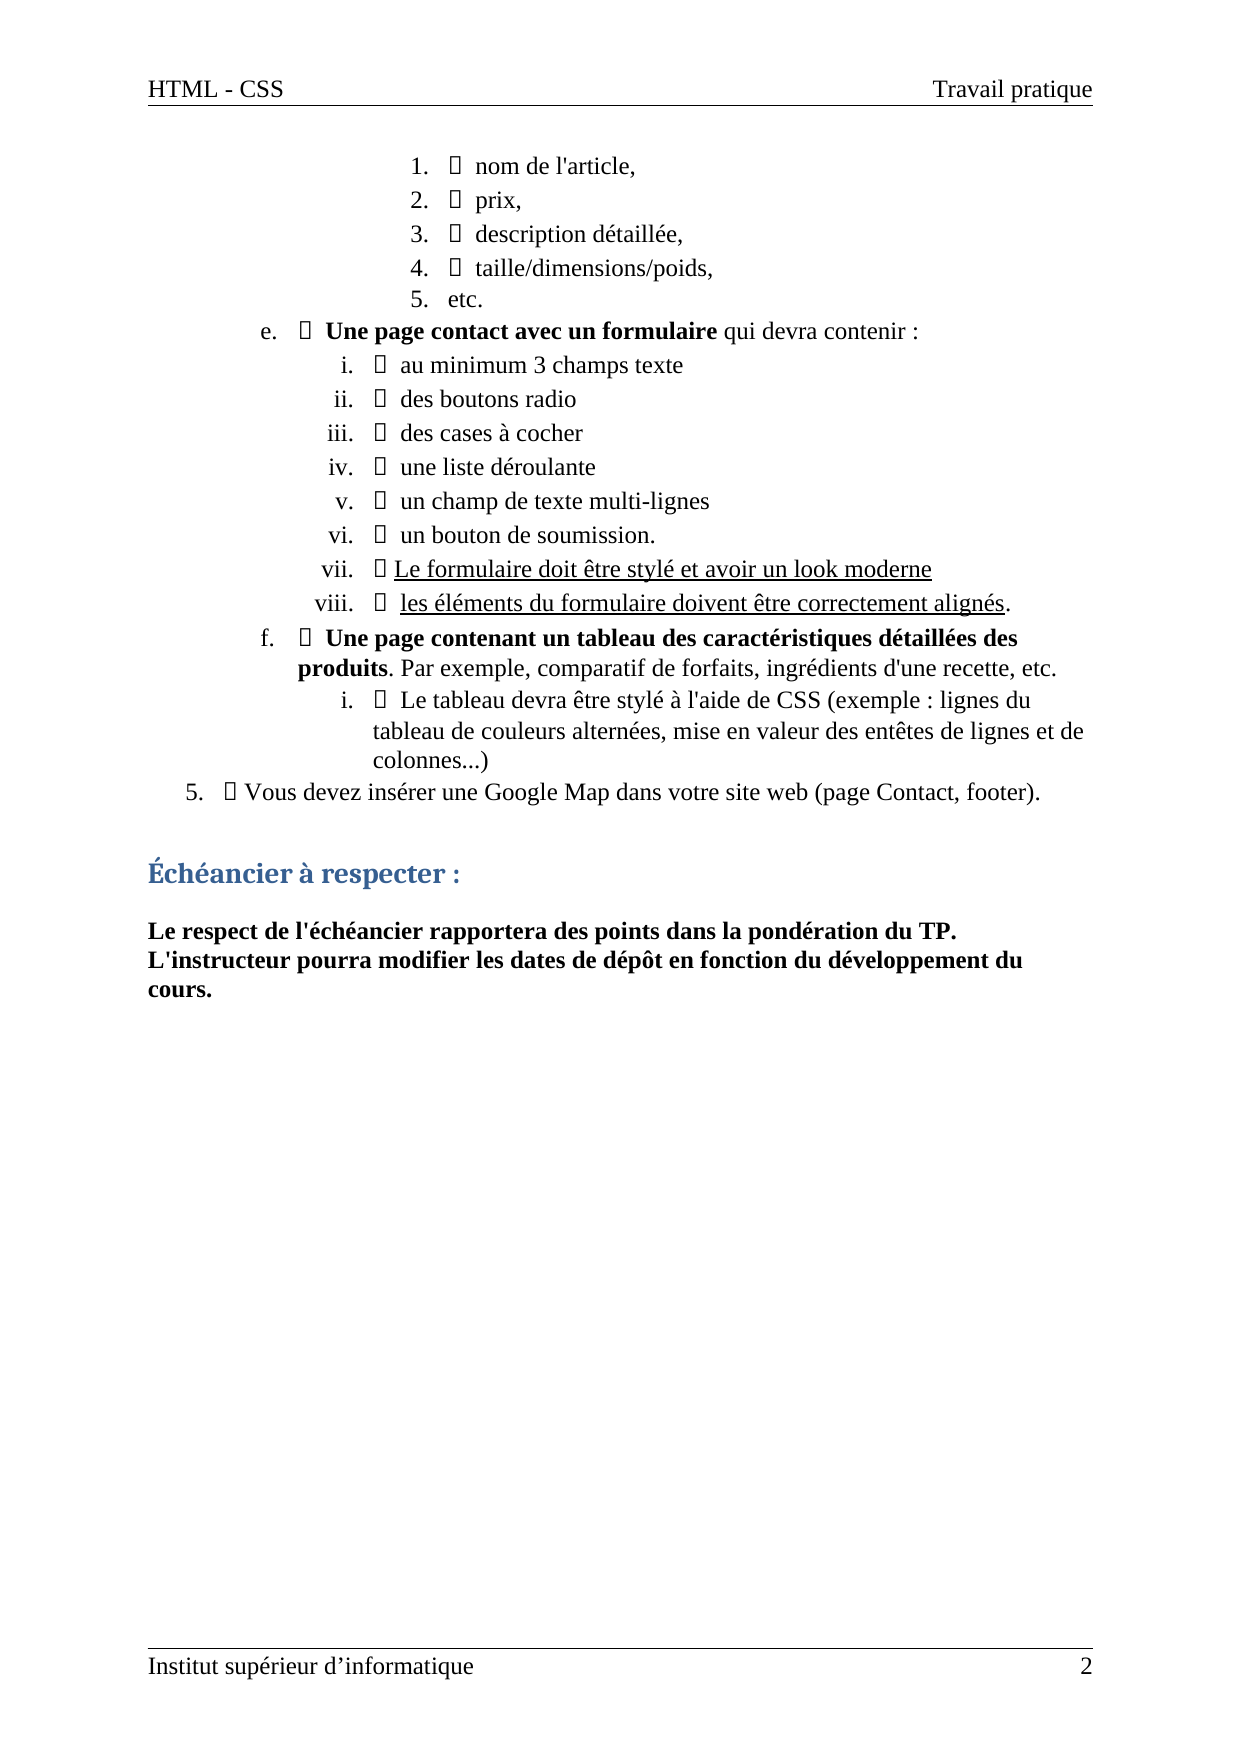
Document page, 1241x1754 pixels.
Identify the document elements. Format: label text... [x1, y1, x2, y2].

list  une liste déroulante [354, 449, 1093, 483]
text Le respect de l'échéancier rapportera des points dans la pondération du TP. L'instructeur pourra modifier les dates de dépôt en fonction du développement du cours. [148, 916, 1093, 1002]
list  Le tableau devra être stylé à l'aide de CSS (exemple : lignes du tableau de couleurs alternées, mise en valeur des entêtes de lignes et de colonnes...) [354, 682, 1093, 773]
list  au minimum 3 champs texte [354, 347, 1093, 381]
list  taille/dimensions/poids, [410, 250, 1093, 284]
list  description détaillée, [410, 216, 1093, 250]
list  Vous devez insérer une Google Map dans votre site web (page Contact, footer). [185, 773, 1093, 808]
subtitle Échéancier à respecter : [148, 858, 1093, 891]
list  les éléments du formulaire doivent être correctement alignés. [354, 585, 1093, 619]
list  Une page contact avec un formulaire qui devra contenir : [260, 313, 1093, 347]
list  Une page contenant un tableau des caractéristiques détaillées des produits. Par exemple, comparatif de forfaits, ingrédients d'une recette, etc. [260, 619, 1093, 682]
list  un bouton de soumission. [354, 517, 1093, 551]
list  nom de l'article, [410, 148, 1093, 182]
list  des boutons radio [354, 381, 1093, 415]
list  des cases à cocher [354, 415, 1093, 449]
list  Le formulaire doit être stylé et avoir un look moderne [354, 551, 1093, 585]
list etc. [410, 284, 1093, 313]
list  un champ de texte multi-lignes [354, 483, 1093, 517]
list  prix, [410, 182, 1093, 216]
